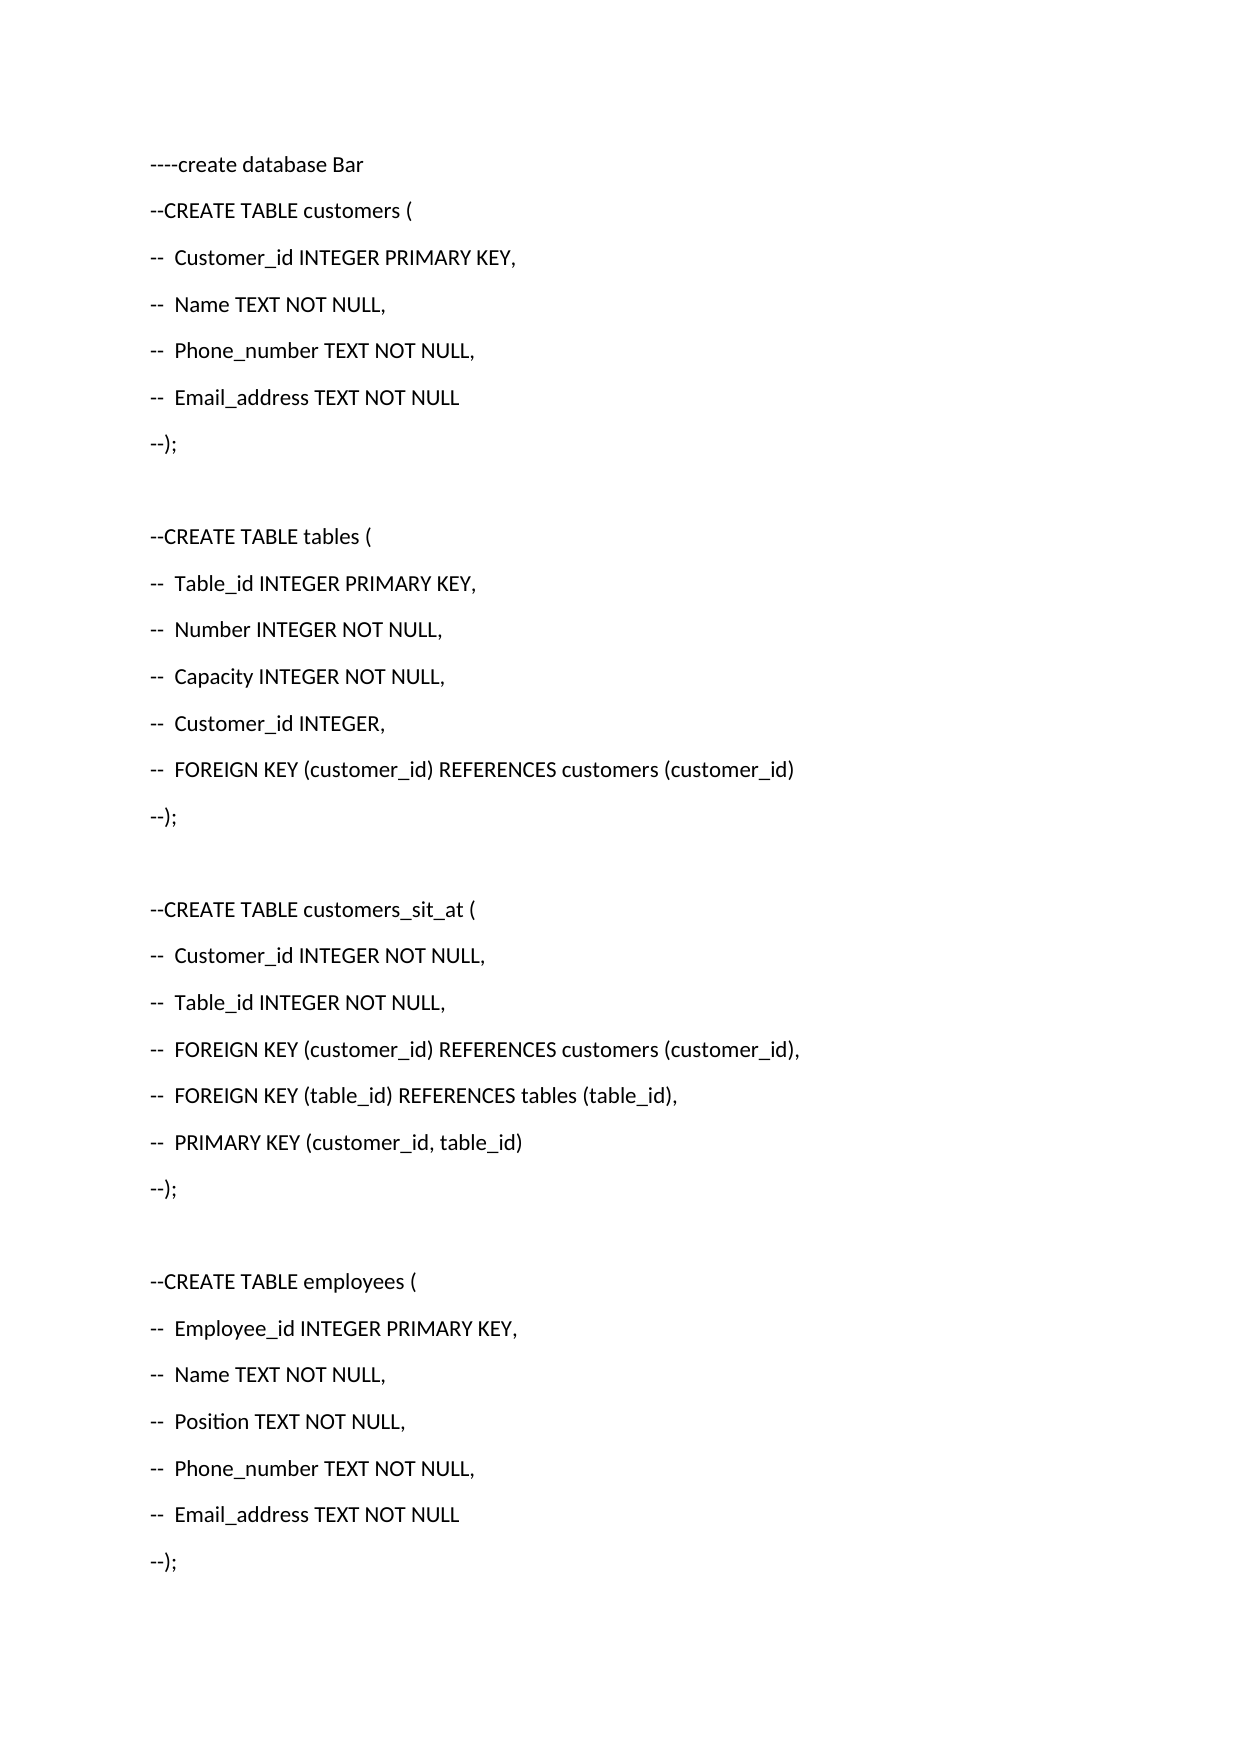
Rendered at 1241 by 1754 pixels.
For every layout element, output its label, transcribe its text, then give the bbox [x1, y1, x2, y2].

text ----create database Bar [150, 150, 1090, 178]
text -- Name TEXT NOT NULL, [150, 1361, 1090, 1389]
text -- Table_id INTEGER PRIMARY KEY, [150, 569, 1090, 597]
text --CREATE TABLE tables ( [150, 522, 1090, 551]
text -- Number INTEGER NOT NULL, [150, 616, 1090, 644]
text --); [150, 429, 1090, 457]
text --); [150, 1547, 1090, 1575]
text -- Email_address TEXT NOT NULL [150, 383, 1090, 411]
text -- Customer_id INTEGER NOT NULL, [150, 942, 1090, 969]
text -- Position TEXT NOT NULL, [150, 1407, 1090, 1435]
text -- FOREIGN KEY (customer_id) REFERENCES customers (customer_id) [150, 755, 1090, 783]
text --); [150, 1174, 1090, 1202]
text -- FOREIGN KEY (table_id) REFERENCES tables (table_id), [150, 1081, 1090, 1109]
text -- Employee_id INTEGER PRIMARY KEY, [150, 1314, 1090, 1342]
text -- Table_id INTEGER NOT NULL, [150, 988, 1090, 1016]
text --CREATE TABLE customers_sit_at ( [150, 895, 1090, 923]
text --CREATE TABLE employees ( [150, 1267, 1090, 1296]
text -- Email_address TEXT NOT NULL [150, 1500, 1090, 1528]
text -- PRIMARY KEY (customer_id, table_id) [150, 1128, 1090, 1156]
text -- Capacity INTEGER NOT NULL, [150, 662, 1090, 690]
text --); [150, 802, 1090, 830]
text -- Name TEXT NOT NULL, [150, 290, 1090, 318]
text -- Phone_number TEXT NOT NULL, [150, 336, 1090, 364]
text -- Phone_number TEXT NOT NULL, [150, 1454, 1090, 1482]
text -- Customer_id INTEGER, [150, 709, 1090, 737]
text -- Customer_id INTEGER PRIMARY KEY, [150, 243, 1090, 271]
text -- FOREIGN KEY (customer_id) REFERENCES customers (customer_id), [150, 1035, 1090, 1063]
text --CREATE TABLE customers ( [150, 197, 1090, 224]
